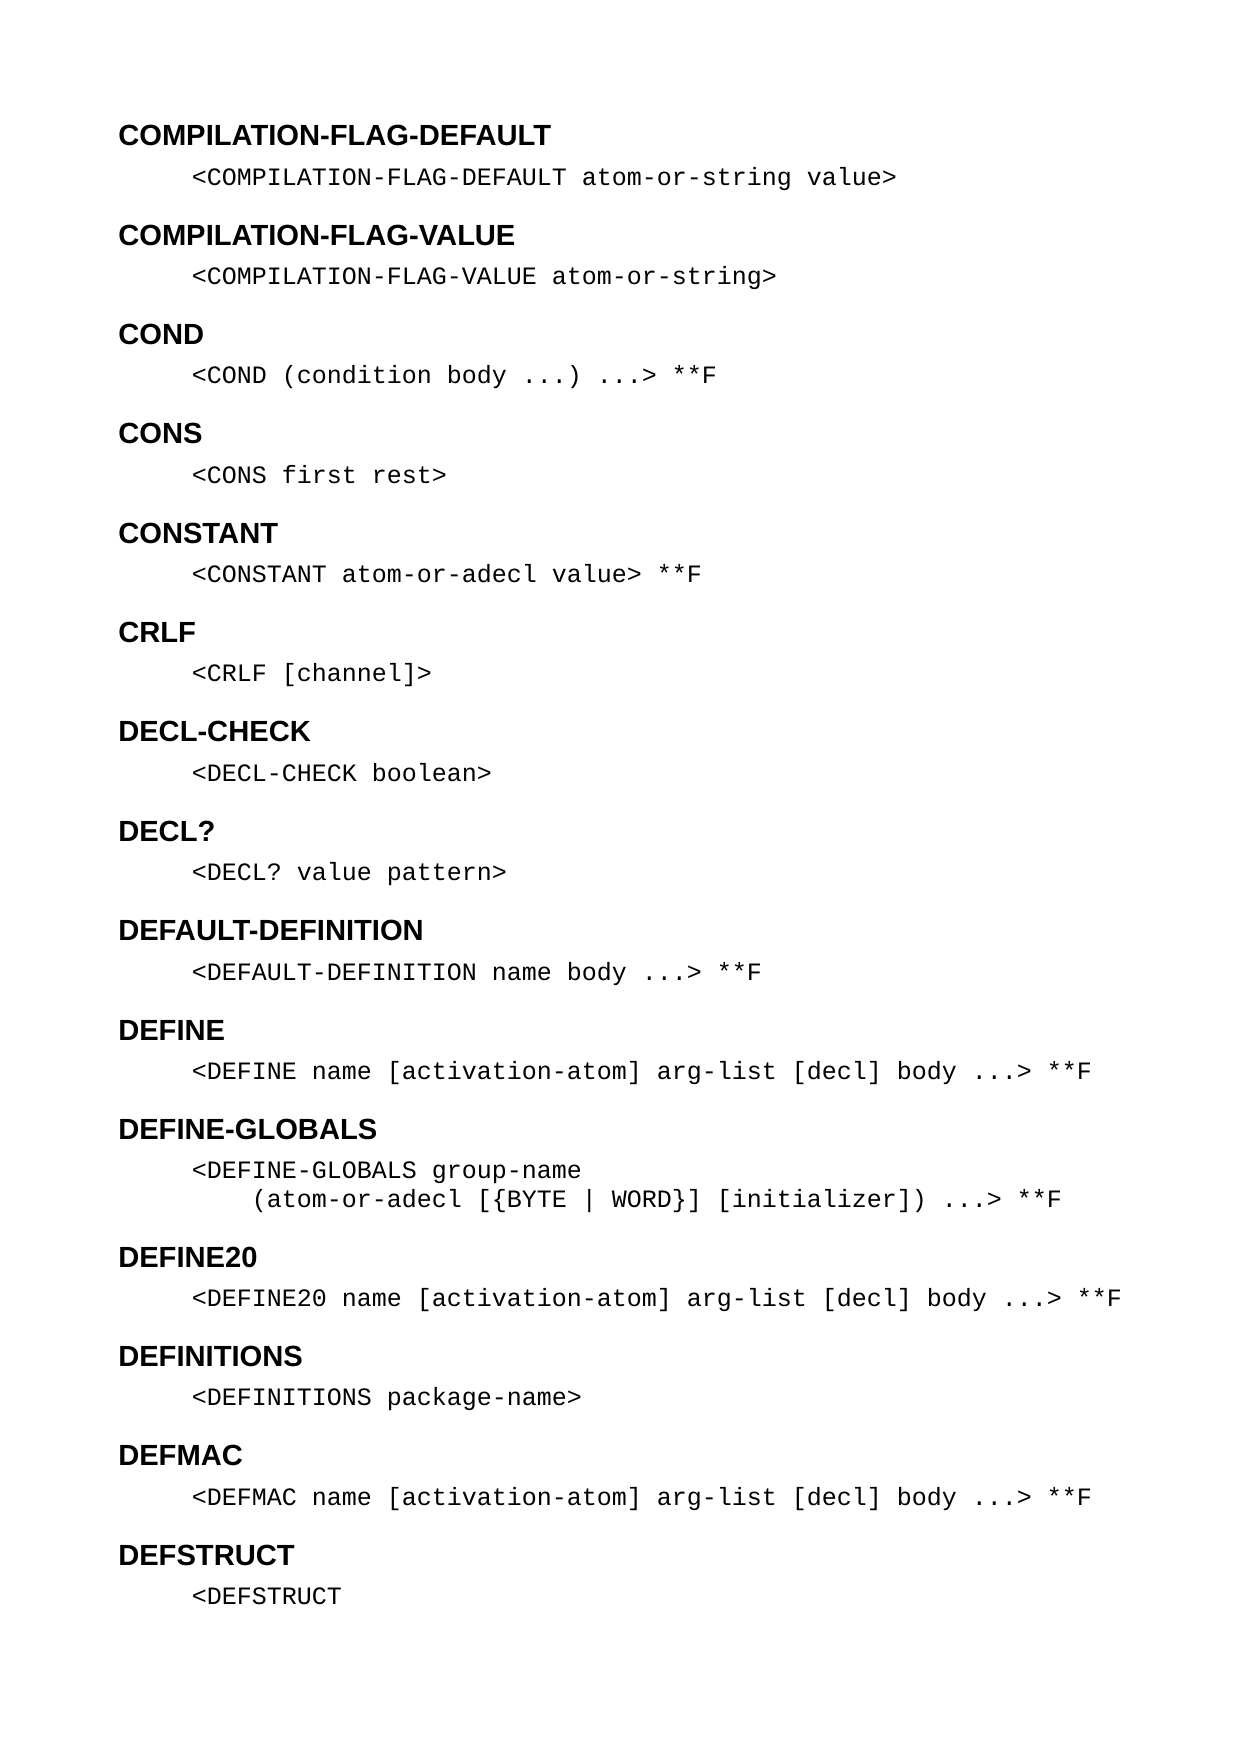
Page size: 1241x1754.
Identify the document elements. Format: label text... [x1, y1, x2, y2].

subtitle DEFMAC [118, 1438, 1122, 1472]
text <DEFAULT-DEFINITION name body ...> **F [192, 959, 1122, 987]
text <DEFINITIONS package-name> [192, 1385, 1122, 1413]
subtitle COMPILATION-FLAG-DEFAULT [118, 118, 1122, 152]
text <DEFSTRUCT [192, 1584, 1122, 1612]
subtitle DECL? [118, 814, 1122, 847]
subtitle DEFAULT-DEFINITION [118, 913, 1122, 947]
text <DECL-CHECK boolean> [192, 760, 1122, 789]
subtitle CONS [118, 416, 1122, 450]
text <DEFINE20 name [activation-atom] arg-list [decl] body ...> **F [192, 1286, 1122, 1314]
subtitle DEFINE [118, 1012, 1122, 1046]
text <CONSTANT atom-or-adecl value> **F [192, 562, 1122, 590]
subtitle DEFSTRUCT [118, 1538, 1122, 1571]
subtitle DEFINITIONS [118, 1339, 1122, 1372]
text <CRLF [channel]> [192, 661, 1122, 689]
text <DEFINE name [activation-atom] arg-list [decl] body ...> **F [192, 1058, 1122, 1087]
text <CONS first rest> [192, 462, 1122, 491]
text (atom-or-adecl [{BYTE | WORD}] [initializer]) ...> **F [192, 1186, 1122, 1214]
subtitle CONSTANT [118, 516, 1122, 549]
text <COND (condition body ...) ...> **F [192, 363, 1122, 391]
text <COMPILATION-FLAG-VALUE atom-or-string> [192, 263, 1122, 292]
text <DECL? value pattern> [192, 860, 1122, 888]
text <DEFMAC name [activation-atom] arg-list [decl] body ...> **F [192, 1484, 1122, 1513]
subtitle DECL-CHECK [118, 714, 1122, 748]
subtitle CRLF [118, 615, 1122, 648]
subtitle COND [118, 317, 1122, 350]
text <COMPILATION-FLAG-DEFAULT atom-or-string value> [192, 164, 1122, 192]
subtitle COMPILATION-FLAG-VALUE [118, 217, 1122, 251]
subtitle DEFINE-GLOBALS [118, 1112, 1122, 1145]
subtitle DEFINE20 [118, 1239, 1122, 1273]
text <DEFINE-GLOBALS group-name [192, 1158, 1122, 1186]
